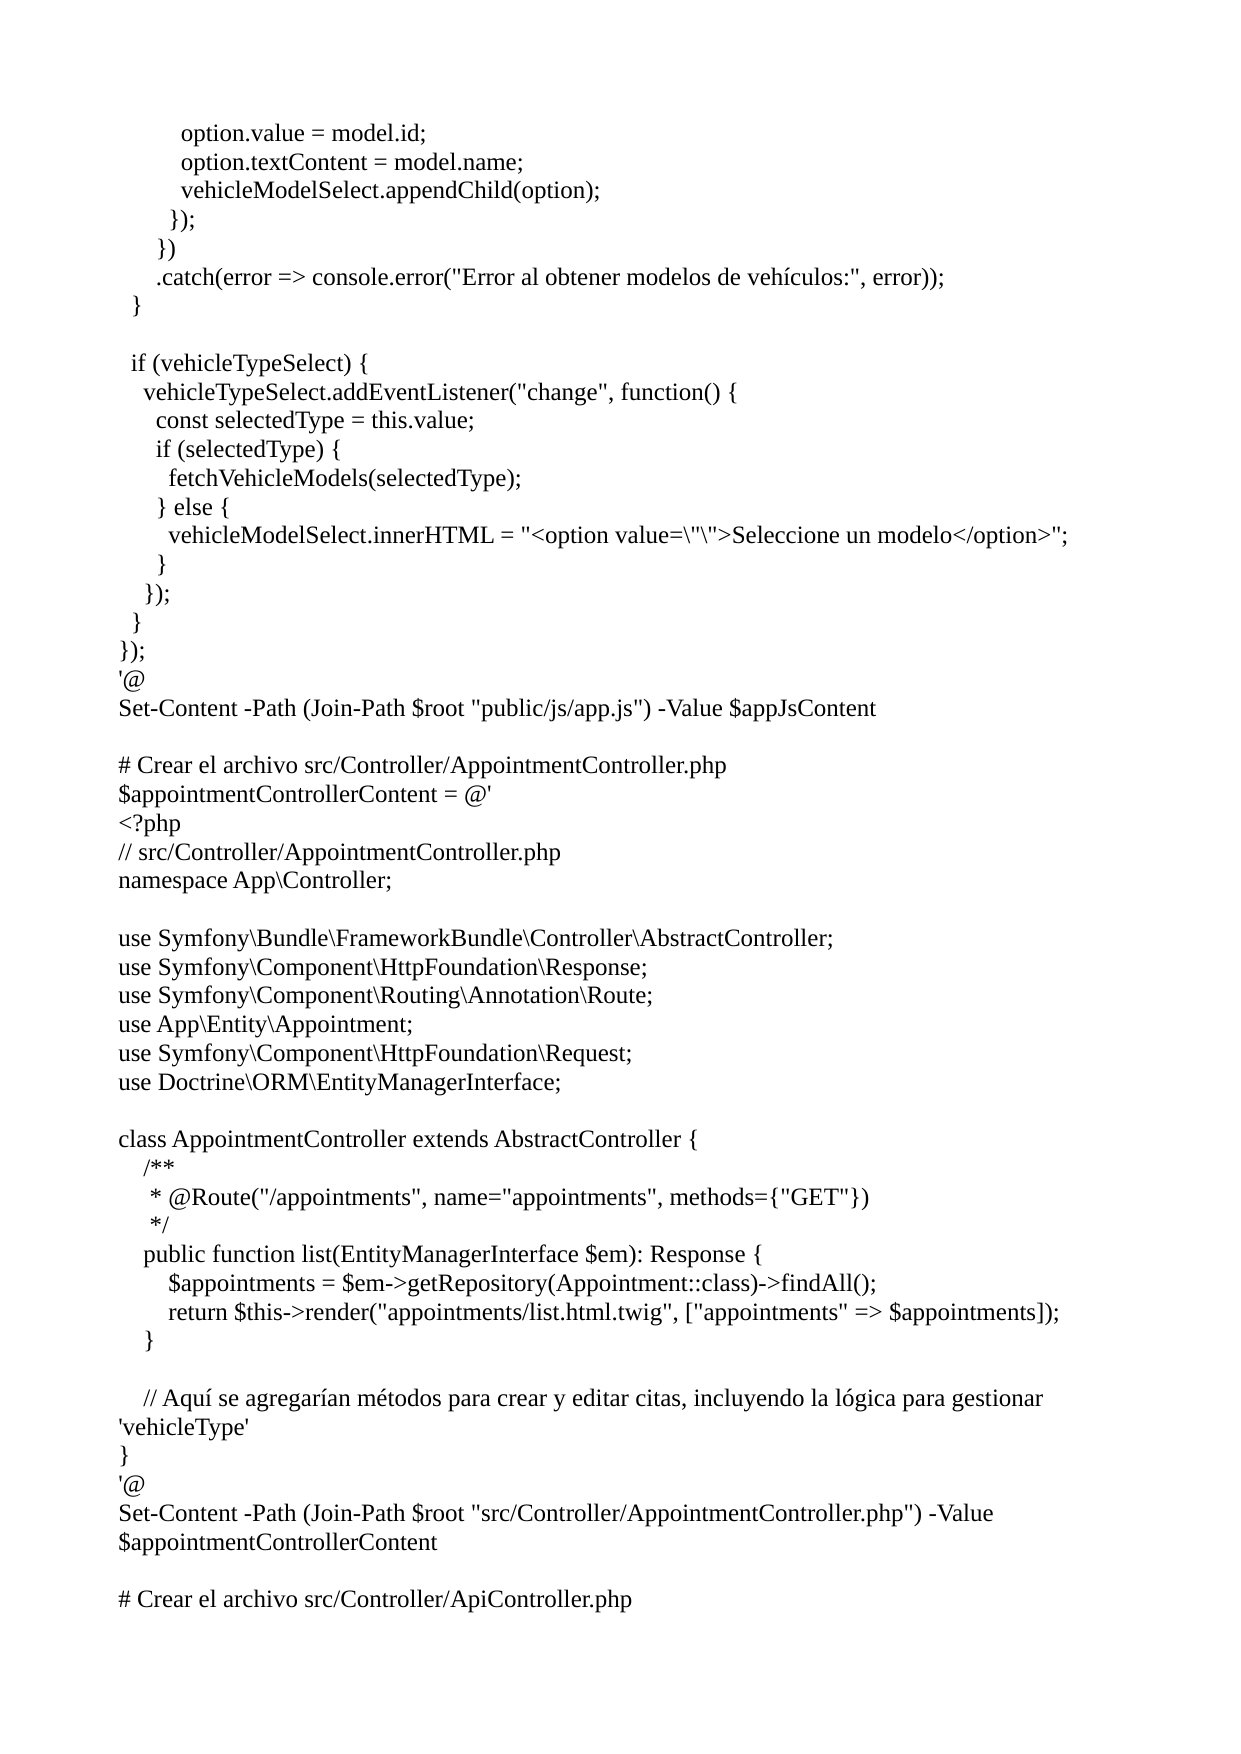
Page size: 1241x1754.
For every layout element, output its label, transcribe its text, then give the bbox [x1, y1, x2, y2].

text $appointmentControllerContent = @' [118, 779, 1122, 808]
text # Crear el archivo src/Controller/AppointmentController.php [118, 751, 1122, 779]
text <?php [118, 808, 1122, 837]
text class AppointmentController extends AbstractController { [118, 1124, 1122, 1153]
text * @Route("/appointments", name="appointments", methods={"GET"}) [118, 1182, 1122, 1211]
text }); [118, 578, 1122, 607]
text use App\Entity\Appointment; [118, 1009, 1122, 1038]
text } [118, 1441, 1122, 1469]
text }); [118, 204, 1122, 233]
text $appointments = $em->getRepository(Appointment::class)->findAll(); [118, 1268, 1122, 1297]
text } [118, 549, 1122, 578]
text vehicleModelSelect.innerHTML = "<option value=\"\">Seleccione un modelo</option>"; [118, 521, 1122, 549]
text } [118, 607, 1122, 636]
text namespace App\Controller; [118, 866, 1122, 894]
text // Aquí se agregarían métodos para crear y editar citas, incluyendo la lógica para gestionar 'vehicleType' [118, 1383, 1122, 1441]
text use Symfony\Component\HttpFoundation\Response; [118, 952, 1122, 981]
text } [118, 291, 1122, 319]
text fetchVehicleModels(selectedType); [118, 463, 1122, 492]
text }) [118, 233, 1122, 262]
text } [118, 1326, 1122, 1354]
text use Doctrine\ORM\EntityManagerInterface; [118, 1067, 1122, 1096]
text '@ [118, 664, 1122, 693]
text # Crear el archivo src/Controller/ApiController.php [118, 1584, 1122, 1613]
text .catch(error => console.error("Error al obtener modelos de vehículos:", error)); [118, 262, 1122, 291]
text '@ [118, 1469, 1122, 1498]
text Set-Content -Path (Join-Path $root "public/js/app.js") -Value $appJsContent [118, 693, 1122, 722]
text use Symfony\Bundle\FrameworkBundle\Controller\AbstractController; [118, 923, 1122, 952]
text option.textContent = model.name; [118, 147, 1122, 176]
text return $this->render("appointments/list.html.twig", ["appointments" => $appointments]); [118, 1297, 1122, 1326]
text if (selectedType) { [118, 434, 1122, 463]
text /** [118, 1153, 1122, 1182]
text vehicleTypeSelect.addEventListener("change", function() { [118, 377, 1122, 406]
text vehicleModelSelect.appendChild(option); [118, 176, 1122, 204]
text use Symfony\Component\Routing\Annotation\Route; [118, 981, 1122, 1009]
text }); [118, 636, 1122, 664]
text // src/Controller/AppointmentController.php [118, 837, 1122, 866]
text public function list(EntityManagerInterface $em): Response { [118, 1239, 1122, 1268]
text use Symfony\Component\HttpFoundation\Request; [118, 1038, 1122, 1067]
text */ [118, 1211, 1122, 1239]
text Set-Content -Path (Join-Path $root "src/Controller/AppointmentController.php") -Value $appointmentControllerContent [118, 1498, 1122, 1556]
text option.value = model.id; [118, 118, 1122, 147]
text } else { [118, 492, 1122, 521]
text const selectedType = this.value; [118, 406, 1122, 434]
text if (vehicleTypeSelect) { [118, 348, 1122, 377]
